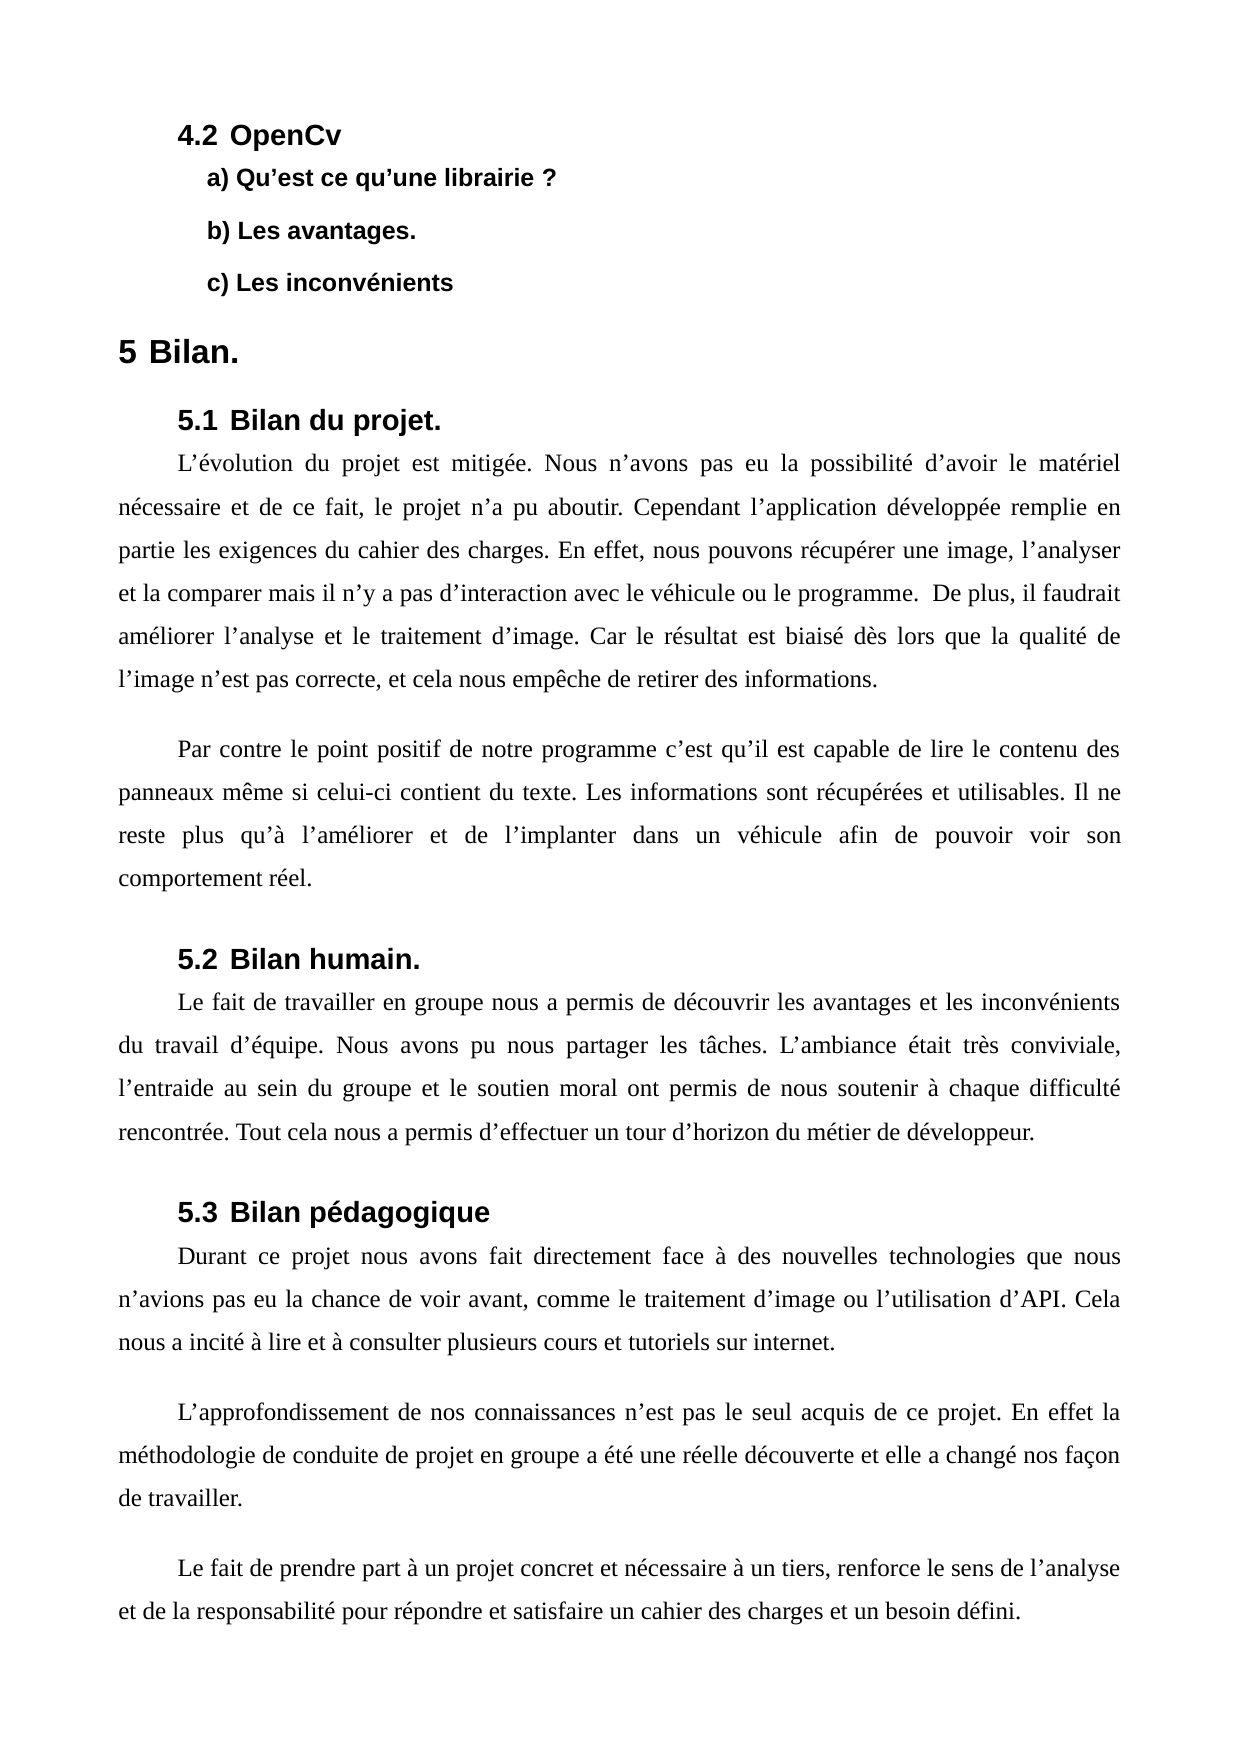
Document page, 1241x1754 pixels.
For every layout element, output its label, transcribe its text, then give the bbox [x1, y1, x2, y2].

subtitle Les inconvénients [118, 268, 1122, 297]
subtitle Qu’est ce qu’une librairie ? [118, 163, 1122, 192]
text L’évolution du projet est mitigée. Nous n’avons pas eu la possibilité d’avoir le matériel nécessaire et de ce fait, le projet n’a pu aboutir. Cependant l’application développée remplie en partie les exigences du cahier des charges. En effet, nous pouvons récupérer une image, l’analyser et la comparer mais il n’y a pas d’interaction avec le véhicule ou le programme. De plus, il faudrait améliorer l’analyse et le traitement d’image. Car le résultat est biaisé dès lors que la qualité de l’image n’est pas correcte, et cela nous empêche de retirer des informations. [118, 448, 1122, 693]
subtitle Bilan humain. [118, 942, 1122, 976]
text Par contre le point positif de notre programme c’est qu’il est capable de lire le contenu des panneaux même si celui-ci contient du texte. Les informations sont récupérées et utilisables. Il ne reste plus qu’à l’améliorer et de l’implanter dans un véhicule afin de pouvoir voir son comportement réel. [118, 734, 1122, 892]
text Le fait de prendre part à un projet concret et nécessaire à un tiers, renforce le sens de l’analyse et de la responsabilité pour répondre et satisfaire un cahier des charges et un besoin défini. [118, 1553, 1122, 1624]
subtitle OpenCv [118, 118, 1122, 152]
text Le fait de travailler en groupe nous a permis de découvrir les avantages et les inconvénients du travail d’équipe. Nous avons pu nous partager les tâches. L’ambiance était très conviviale, l’entraide au sein du groupe et le soutien moral ont permis de nous soutenir à chaque difficulté rencontrée. Tout cela nous a permis d’effectuer un tour d’horizon du métier de développeur. [118, 987, 1122, 1145]
subtitle Bilan du projet. [118, 403, 1122, 437]
subtitle Bilan. [118, 332, 1122, 371]
subtitle Bilan pédagogique [118, 1195, 1122, 1229]
subtitle Les avantages. [118, 216, 1122, 244]
text L’approfondissement de nos connaissances n’est pas le seul acquis de ce projet. En effet la méthodologie de conduite de projet en groupe a été une réelle découverte et elle a changé nos façon de travailler. [118, 1397, 1122, 1512]
text Durant ce projet nous avons fait directement face à des nouvelles technologies que nous n’avions pas eu la chance de voir avant, comme le traitement d’image ou l’utilisation d’API. Cela nous a incité à lire et à consulter plusieurs cours et tutoriels sur internet. [118, 1241, 1122, 1356]
